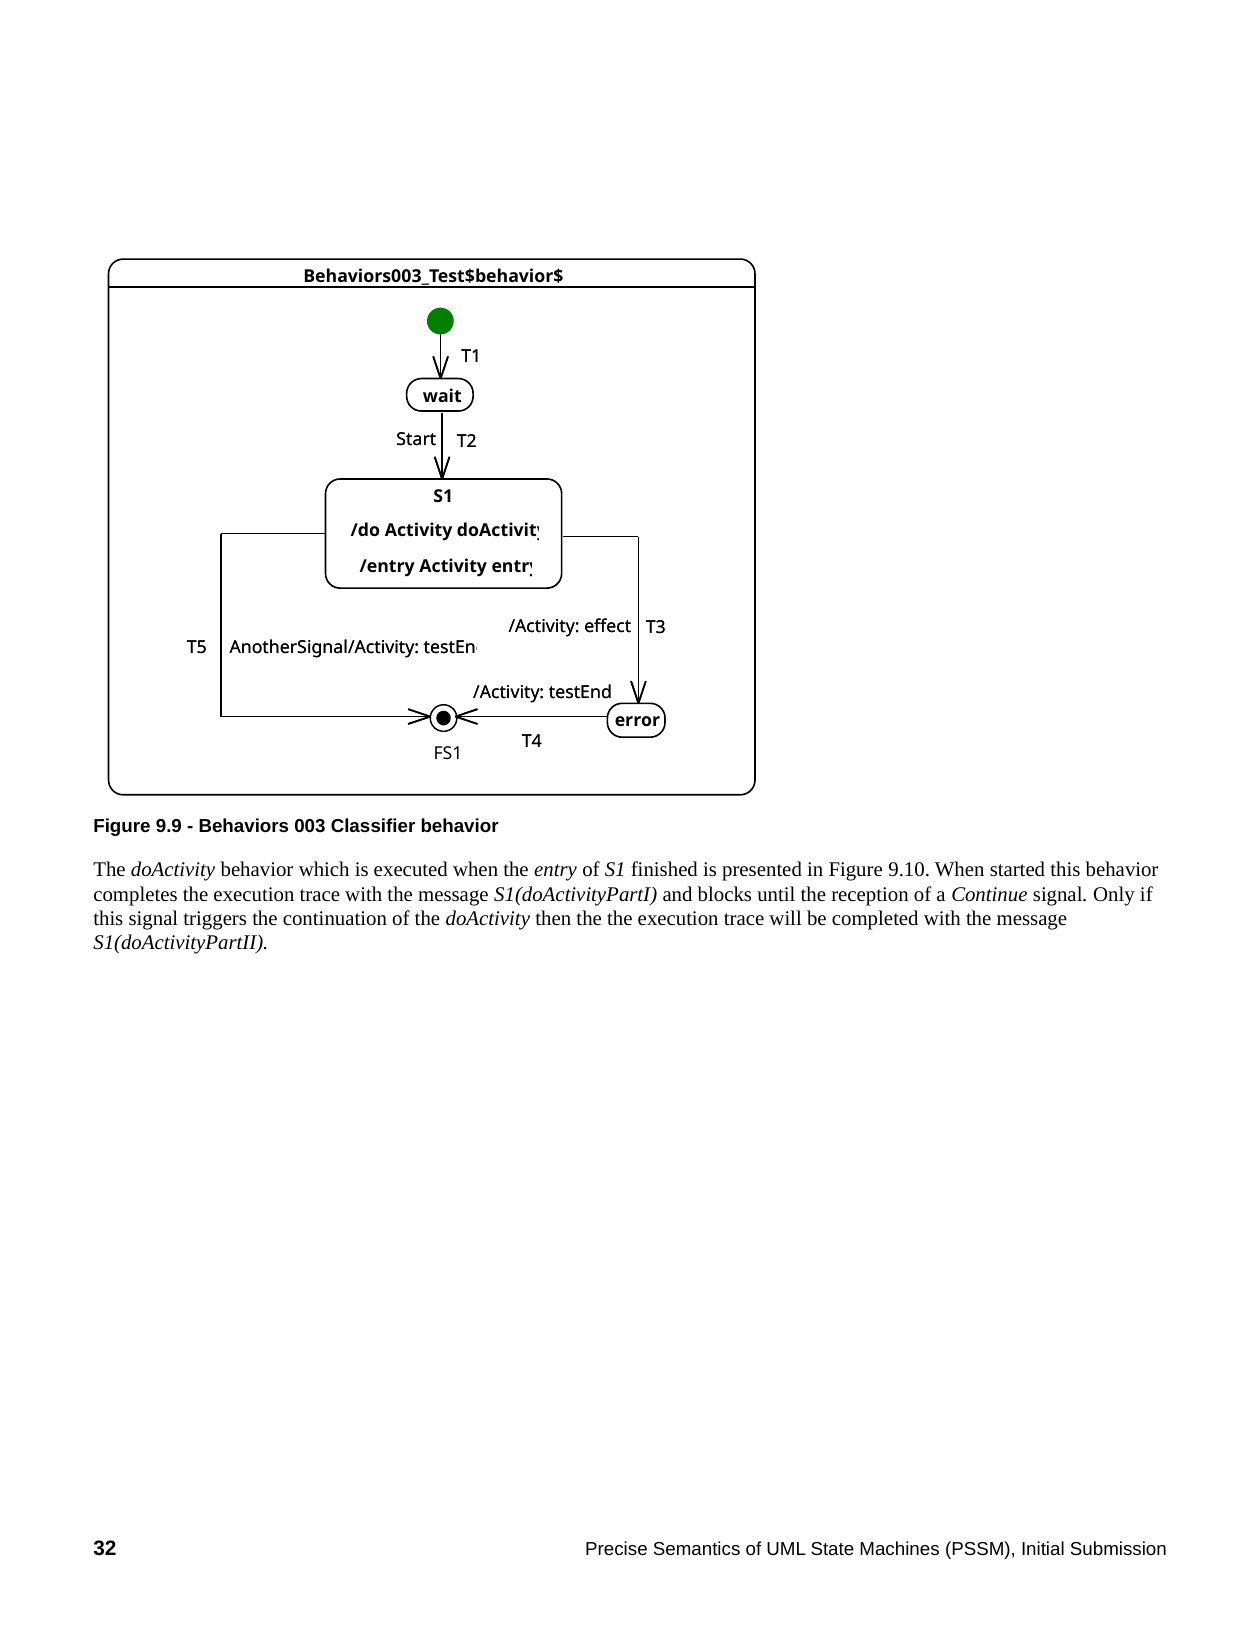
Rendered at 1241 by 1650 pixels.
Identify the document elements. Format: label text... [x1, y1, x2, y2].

text Figure 9.9 - Behaviors 003 Classifier behavior [93, 243, 772, 837]
text The doActivity behavior which is executed when the entry of S1 finished is presented in Figure 9.10. When started this behavior completes the execution trace with the message S1(doActivityPartI) and blocks until the reception of a Continue signal. Only if this signal triggers the continuation of the doActivity then the the execution trace will be completed with the message S1(doActivityPartII). [93, 231, 1164, 954]
